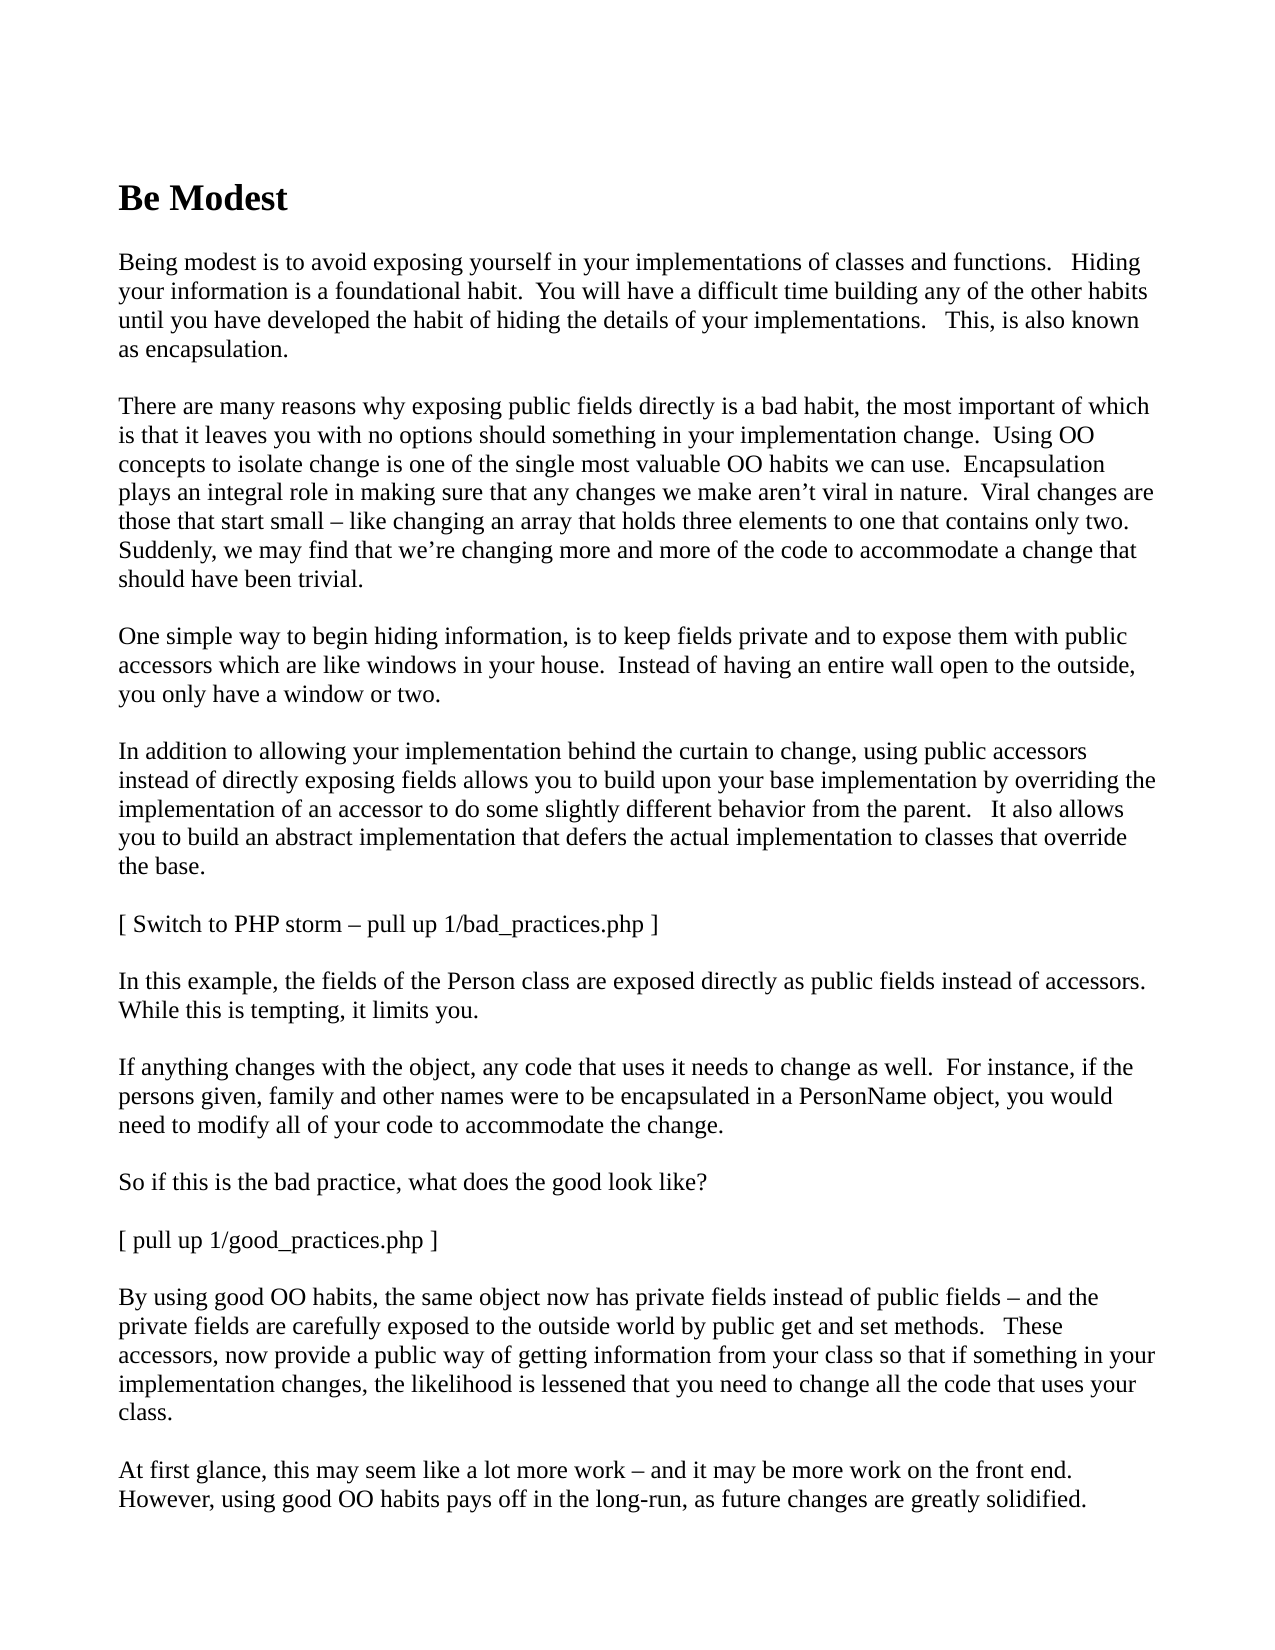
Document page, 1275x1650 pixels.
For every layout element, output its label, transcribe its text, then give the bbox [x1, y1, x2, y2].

text One simple way to begin hiding information, is to keep fields private and to expose them with public accessors which are like windows in your house. Instead of having an entire wall open to the outside, you only have a window or two. [118, 621, 1157, 707]
text [ Switch to PHP storm – pull up 1/bad_practices.php ] [118, 909, 1157, 937]
text In this example, the fields of the Person class are exposed directly as public fields instead of accessors. While this is tempting, it limits you. [118, 966, 1157, 1024]
text By using good OO habits, the same object now has private fields instead of public fields – and the private fields are carefully exposed to the outside world by public get and set methods. These accessors, now provide a public way of getting information from your class so that if something in your implementation changes, the likelihood is lessened that you need to change all the code that uses your class. [118, 1282, 1157, 1426]
text In addition to allowing your implementation behind the curtain to change, using public accessors instead of directly exposing fields allows you to build upon your base implementation by overriding the implementation of an accessor to do some slightly different behavior from the parent. It also allows you to build an abstract implementation that defers the actual implementation to classes that override the base. [118, 736, 1157, 880]
text There are many reasons why exposing public fields directly is a bad habit, the most important of which is that it leaves you with no options should something in your implementation change. Using OO concepts to isolate change is one of the single most valuable OO habits we can use. Encapsulation plays an integral role in making sure that any changes we make aren’t viral in nature. Viral changes are those that start small – like changing an array that holds three elements to one that contains only two. Suddenly, we may find that we’re changing more and more of the code to accommodate a change that should have been trivial. [118, 391, 1157, 592]
text Be Modest [118, 176, 1157, 219]
text At first glance, this may seem like a lot more work – and it may be more work on the front end. However, using good OO habits pays off in the long-run, as future changes are greatly solidified. [118, 1455, 1157, 1512]
text If anything changes with the object, any code that uses it needs to change as well. For instance, if the persons given, family and other names were to be encapsulated in a PersonName object, you would need to modify all of your code to accommodate the change. So if this is the bad practice, what does the good look like? [ pull up 1/good_practices.php ] [118, 1052, 1157, 1254]
text Being modest is to avoid exposing yourself in your implementations of classes and functions. Hiding your information is a foundational habit. You will have a difficult time building any of the other habits until you have developed the habit of hiding the details of your implementations. This, is also known as encapsulation. [118, 247, 1157, 362]
